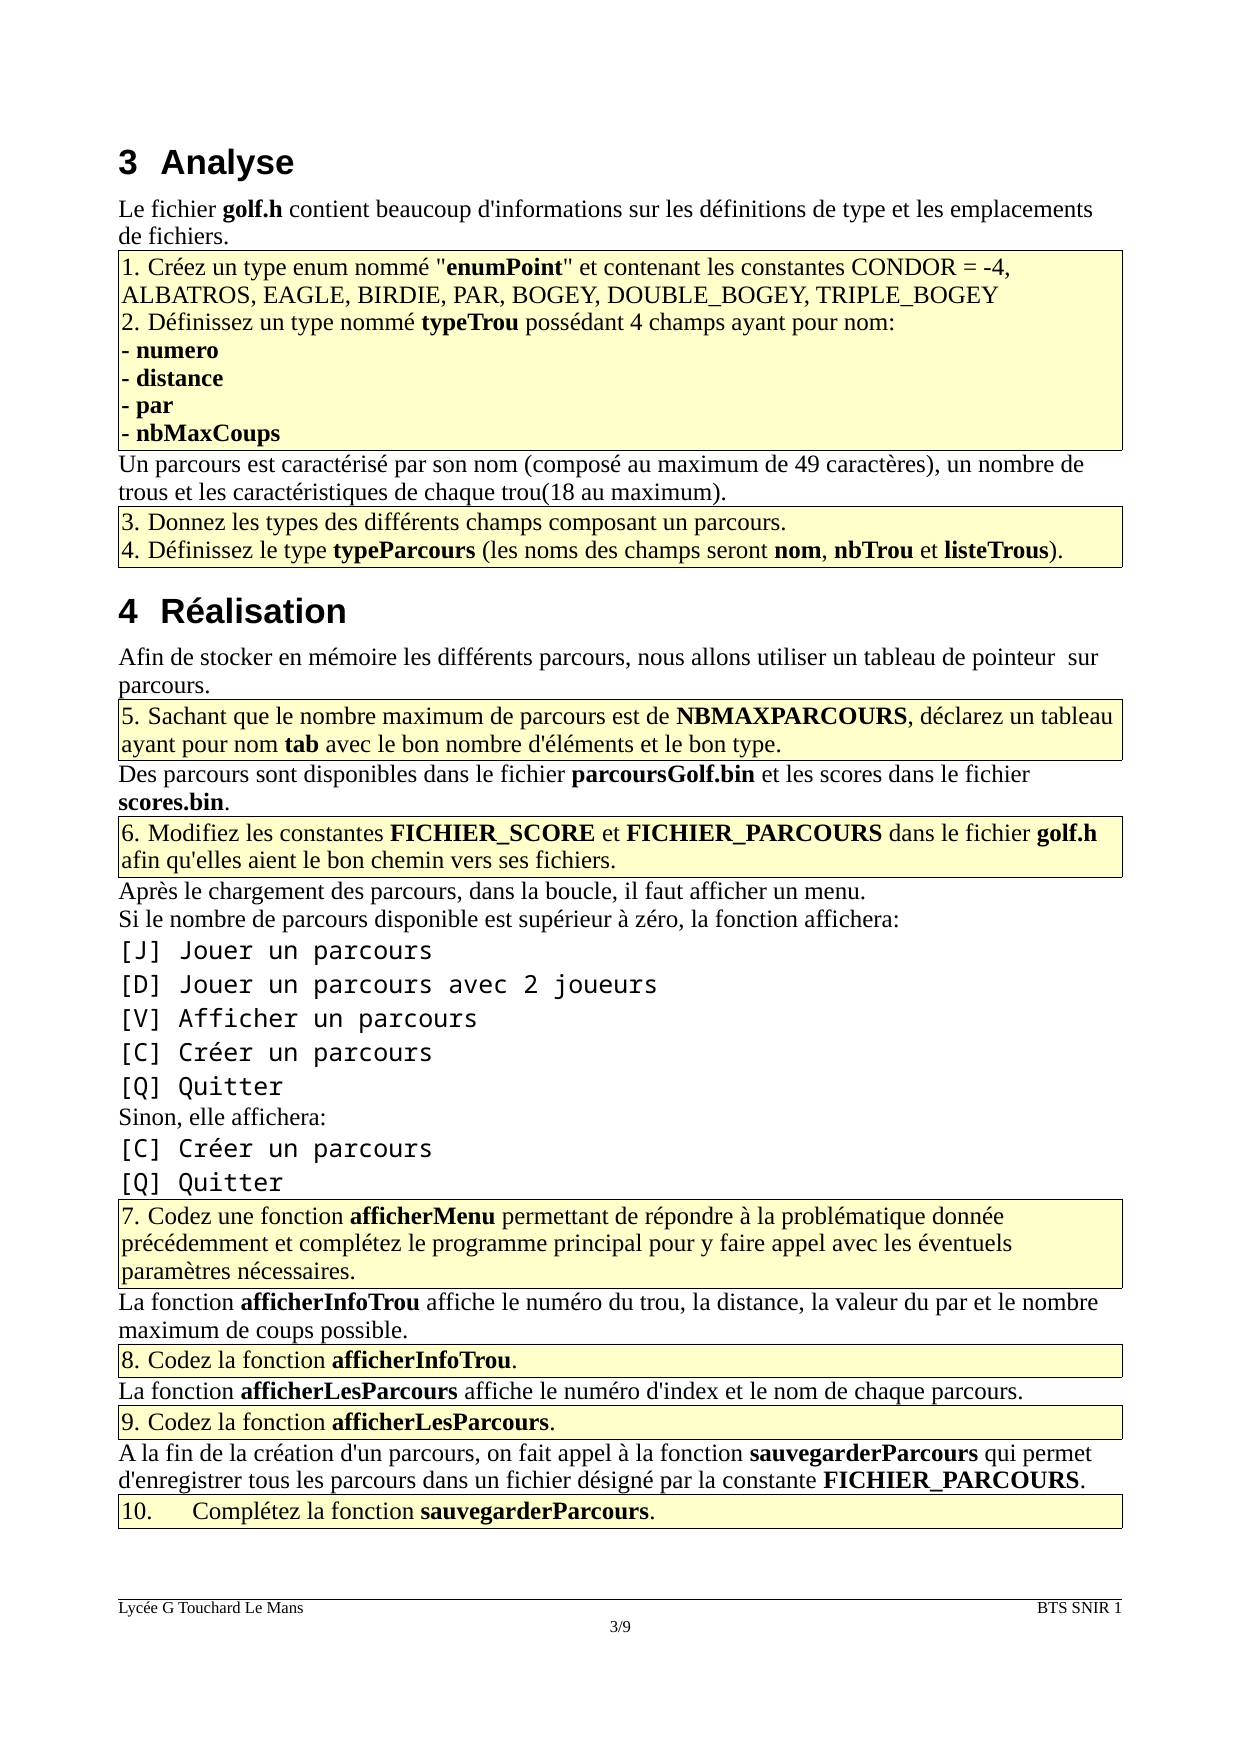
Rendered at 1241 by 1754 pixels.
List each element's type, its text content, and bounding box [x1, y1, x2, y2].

text [V] Afficher un parcours [118, 1001, 1122, 1035]
text [D] Jouer un parcours avec 2 joueurs [118, 967, 1122, 1001]
list Créez un type enum nommé "enumPoint" et contenant les constantes CONDOR = -4, ALBATROS, EAGLE, BIRDIE, PAR, BOGEY, DOUBLE_BOGEY, TRIPLE_BOGEY [119, 251, 1122, 306]
list Modifiez les constantes FICHIER_SCORE et FICHIER_PARCOURS dans le fichier golf.h afin qu'elles aient le bon chemin vers ses fichiers. [119, 817, 1122, 877]
list Codez la fonction afficherInfoTrou. [119, 1345, 1122, 1377]
list - nbMaxCoups [119, 416, 1122, 450]
list Définissez un type nommé typeTrou possédant 4 champs ayant pour nom: [119, 306, 1122, 333]
text Si le nombre de parcours disponible est supérieur à zéro, la fonction affichera: [118, 905, 1122, 933]
list - distance [119, 361, 1122, 389]
list - numero [119, 333, 1122, 361]
text Afin de stocker en mémoire les différents parcours, nous allons utiliser un tableau de pointeur sur parcours. [118, 643, 1122, 699]
text [J] Jouer un parcours [118, 933, 1122, 967]
text Après le chargement des parcours, dans la boucle, il faut afficher un menu. [118, 878, 1122, 905]
list Codez une fonction afficherMenu permettant de répondre à la problématique donnée précédemment et complétez le programme principal pour y faire appel avec les éventuels paramètres nécessaires. [119, 1200, 1122, 1288]
list Donnez les types des différents champs composant un parcours. [119, 507, 1122, 533]
text A la fin de la création d'un parcours, on fait appel à la fonction sauvegarderParcours qui permet d'enregistrer tous les parcours dans un fichier désigné par la constante FICHIER_PARCOURS. [118, 1440, 1122, 1494]
text [Q] Quitter [118, 1069, 1122, 1103]
list Sachant que le nombre maximum de parcours est de NBMAXPARCOURS, déclarez un tableau ayant pour nom tab avec le bon nombre d'éléments et le bon type. [119, 700, 1122, 760]
text Des parcours sont disponibles dans le fichier parcoursGolf.bin et les scores dans le fichier scores.bin. [118, 761, 1122, 816]
text [Q] Quitter [118, 1165, 1122, 1199]
list - par [119, 389, 1122, 416]
list Complétez la fonction sauvegarderParcours. [119, 1495, 1122, 1528]
text [C] Créer un parcours [118, 1035, 1122, 1069]
text La fonction afficherInfoTrou affiche le numéro du trou, la distance, la valeur du par et le nombre maximum de coups possible. [118, 1289, 1122, 1343]
text [C] Créer un parcours [118, 1131, 1122, 1165]
text Sinon, elle affichera: [118, 1103, 1122, 1131]
subtitle Analyse [118, 143, 1122, 182]
text La fonction afficherLesParcours affiche le numéro d'index et le nom de chaque parcours. [118, 1378, 1122, 1405]
list Codez la fonction afficherLesParcours. [119, 1406, 1122, 1439]
text Un parcours est caractérisé par son nom (composé au maximum de 49 caractères), un nombre de trous et les caractéristiques de chaque trou(18 au maximum). [118, 451, 1122, 506]
subtitle Réalisation [118, 592, 1122, 631]
list Définissez le type typeParcours (les noms des champs seront nom, nbTrou et listeTrous). [119, 533, 1122, 567]
text Le fichier golf.h contient beaucoup d'informations sur les définitions de type et les emplacements de fichiers. [118, 195, 1122, 250]
